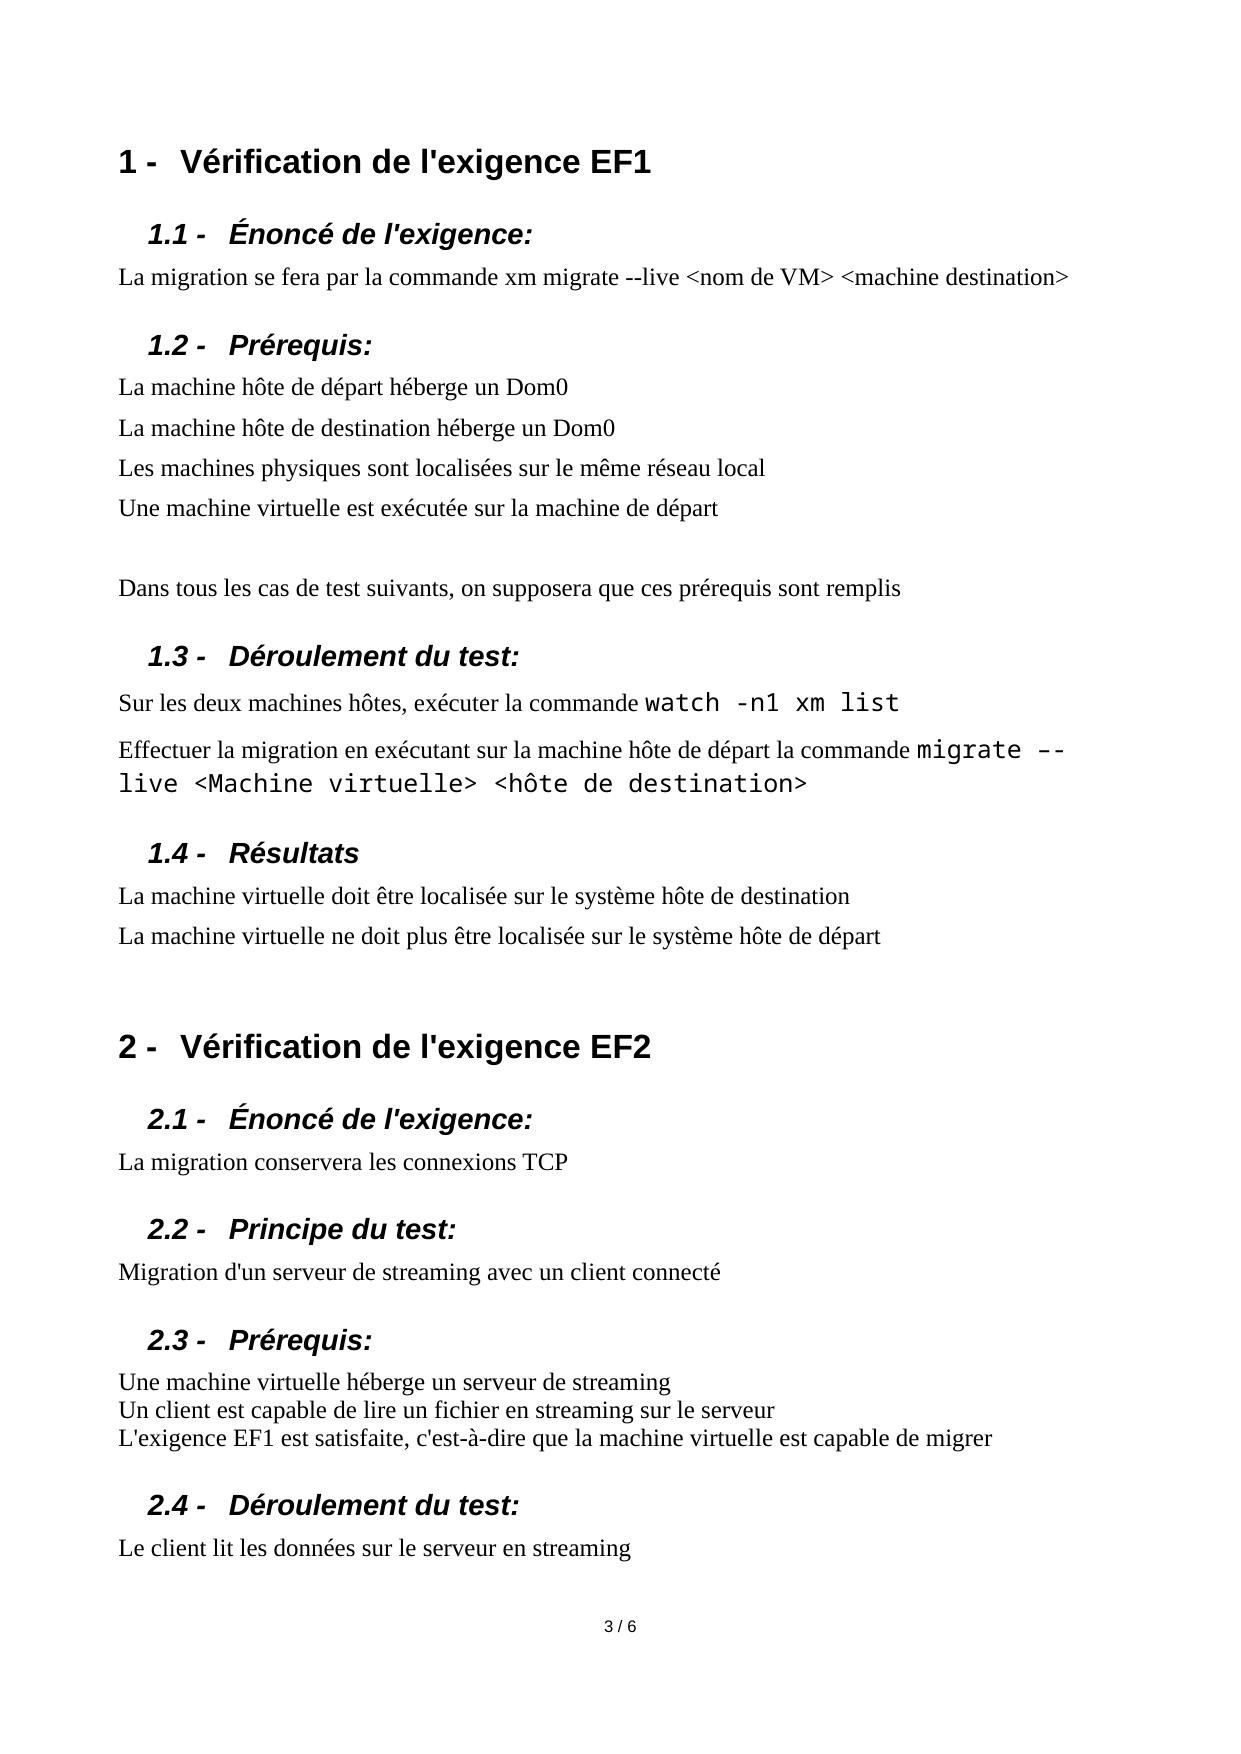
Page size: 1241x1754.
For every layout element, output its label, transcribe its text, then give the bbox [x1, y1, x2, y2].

text Dans tous les cas de test suivants, on supposera que ces prérequis sont remplis [118, 574, 1122, 602]
text La machine virtuelle doit être localisée sur le système hôte de destination [118, 882, 1122, 910]
text La machine virtuelle ne doit plus être localisée sur le système hôte de départ [118, 922, 1122, 950]
subtitle Prérequis: [148, 1323, 1122, 1356]
text Migration d'un serveur de streaming avec un client connecté [118, 1258, 1122, 1286]
text La migration se fera par la commande xm migrate --live <nom de VM> <machine destination> [118, 263, 1122, 291]
text Une machine virtuelle héberge un serveur de streaming Un client est capable de lire un fichier en streaming sur le serveur L'exigence EF1 est satisfaite, c'est-à-dire que la machine virtuelle est capable de migrer [118, 1368, 1122, 1452]
text La migration conservera les connexions TCP [118, 1148, 1122, 1176]
subtitle Déroulement du test: [148, 1489, 1122, 1522]
text Une machine virtuelle est exécutée sur la machine de départ [118, 494, 1122, 522]
subtitle Énoncé de l'exigence: [148, 218, 1122, 251]
text Sur les deux machines hôtes, exécuter la commande watch -n1 xm list [118, 685, 1122, 719]
text Le client lit les données sur le serveur en streaming [118, 1534, 1122, 1562]
text La machine hôte de destination héberge un Dom0 [118, 414, 1122, 441]
text La machine hôte de départ héberge un Dom0 [118, 373, 1122, 401]
subtitle Énoncé de l'exigence: [148, 1103, 1122, 1135]
text Effectuer la migration en exécutant sur la machine hôte de départ la commande migrate –-live <Machine virtuelle> <hôte de destination> [118, 731, 1122, 799]
subtitle Vérification de l'exigence EF1 [118, 143, 1122, 181]
subtitle Déroulement du test: [148, 640, 1122, 672]
subtitle Prérequis: [148, 328, 1122, 361]
subtitle Résultats [148, 837, 1122, 870]
text Les machines physiques sont localisées sur le même réseau local [118, 454, 1122, 482]
subtitle Principe du test: [148, 1213, 1122, 1246]
subtitle Vérification de l'exigence EF2 [118, 1028, 1122, 1065]
